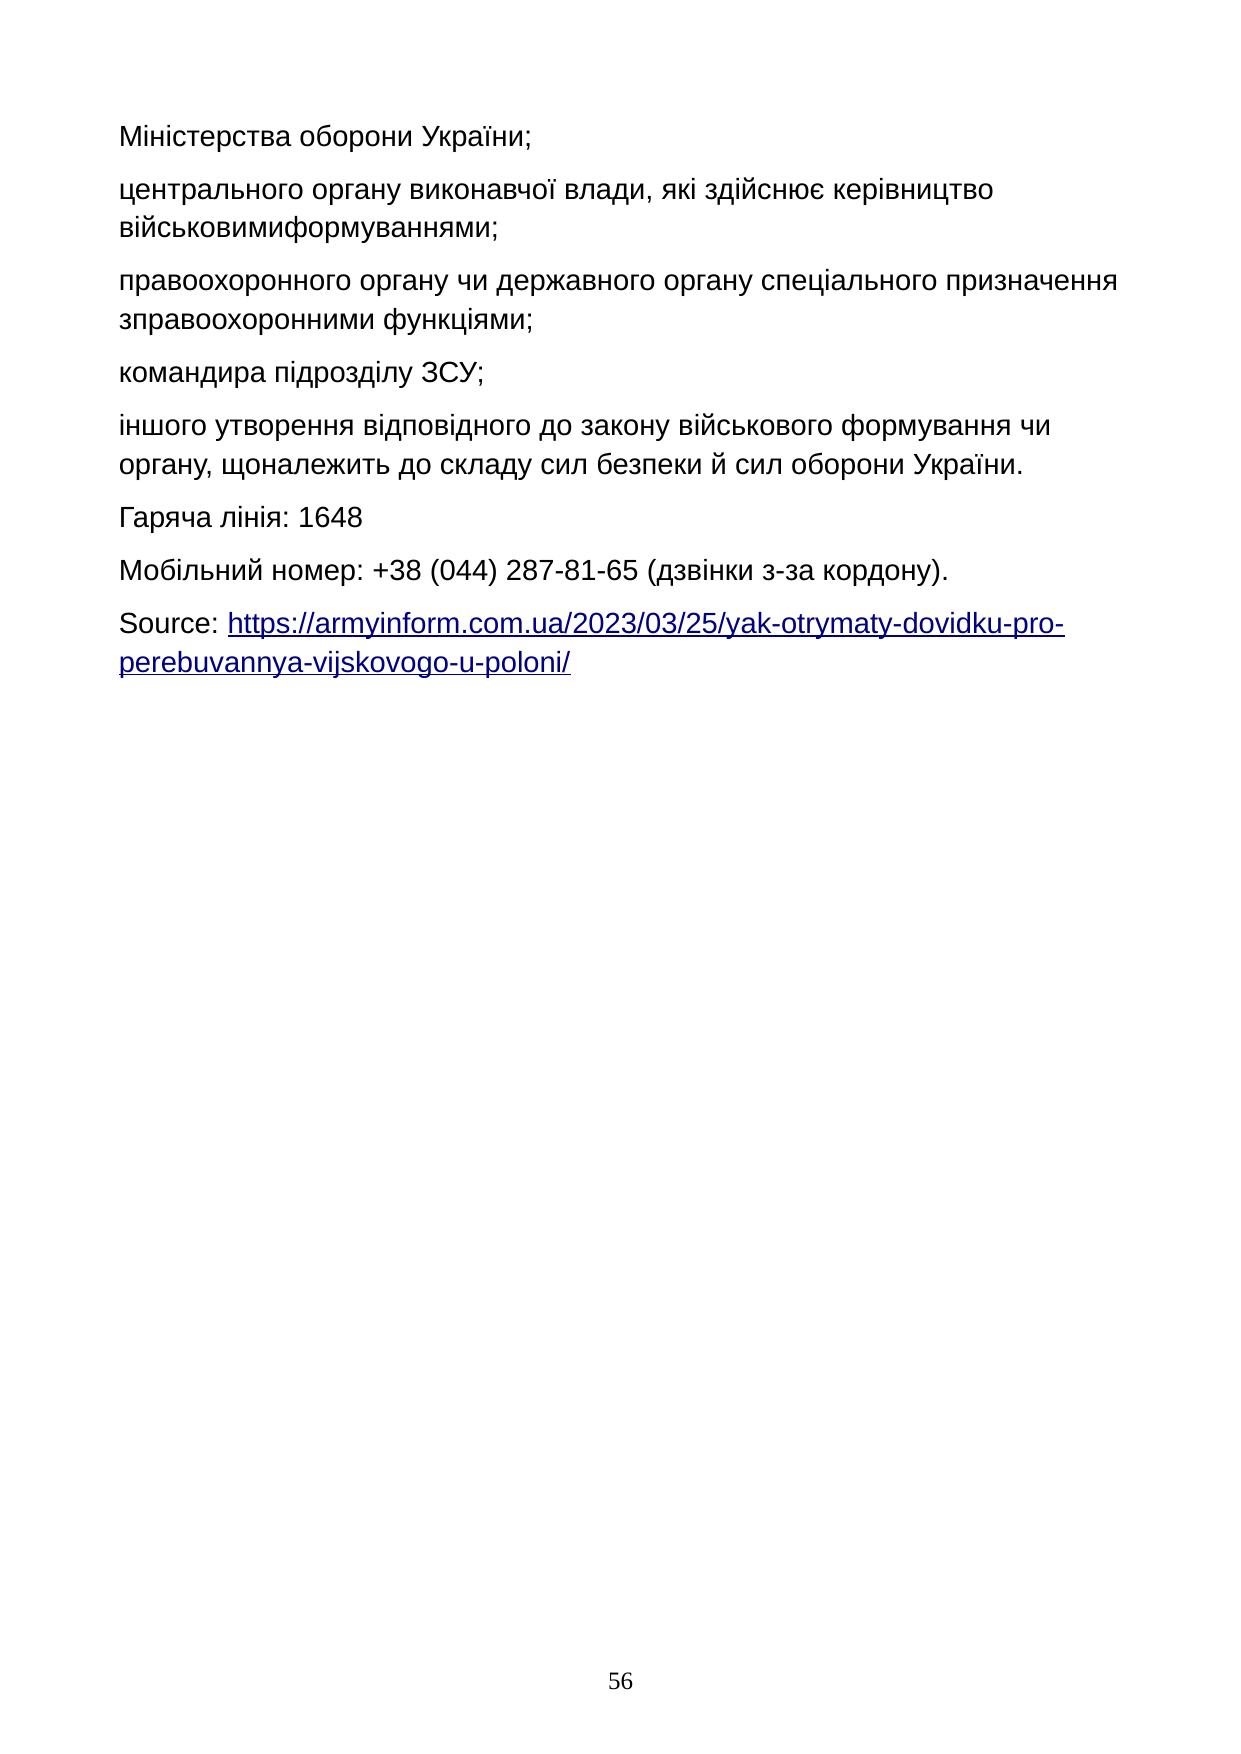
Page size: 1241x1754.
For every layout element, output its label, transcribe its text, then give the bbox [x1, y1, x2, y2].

text Source: https://armyinform.com.ua/2023/03/25/yak-otrymaty-dovidku-pro-perebuvannya-vijskovogo-u-poloni/ [118, 606, 1122, 678]
text командира підрозділу ЗСУ; [118, 355, 1122, 388]
text Гаряча лінія: 1648 [118, 500, 1122, 533]
text Мобільний номер: +38 (044) 287-81-65 (дзвінки з-за кордону). [118, 553, 1122, 586]
text Міністерства оборони України; [118, 118, 1122, 152]
text іншого утворення відповідного до закону військового формування чи органу, щоналежить до складу сил безпеки й сил оборони України. [118, 408, 1122, 480]
text центрального органу виконавчої влади, які здійснює керівництво військовимиформуваннями; [118, 172, 1122, 244]
text правоохоронного органу чи державного органу спеціального призначення зправоохоронними функціями; [118, 263, 1122, 335]
